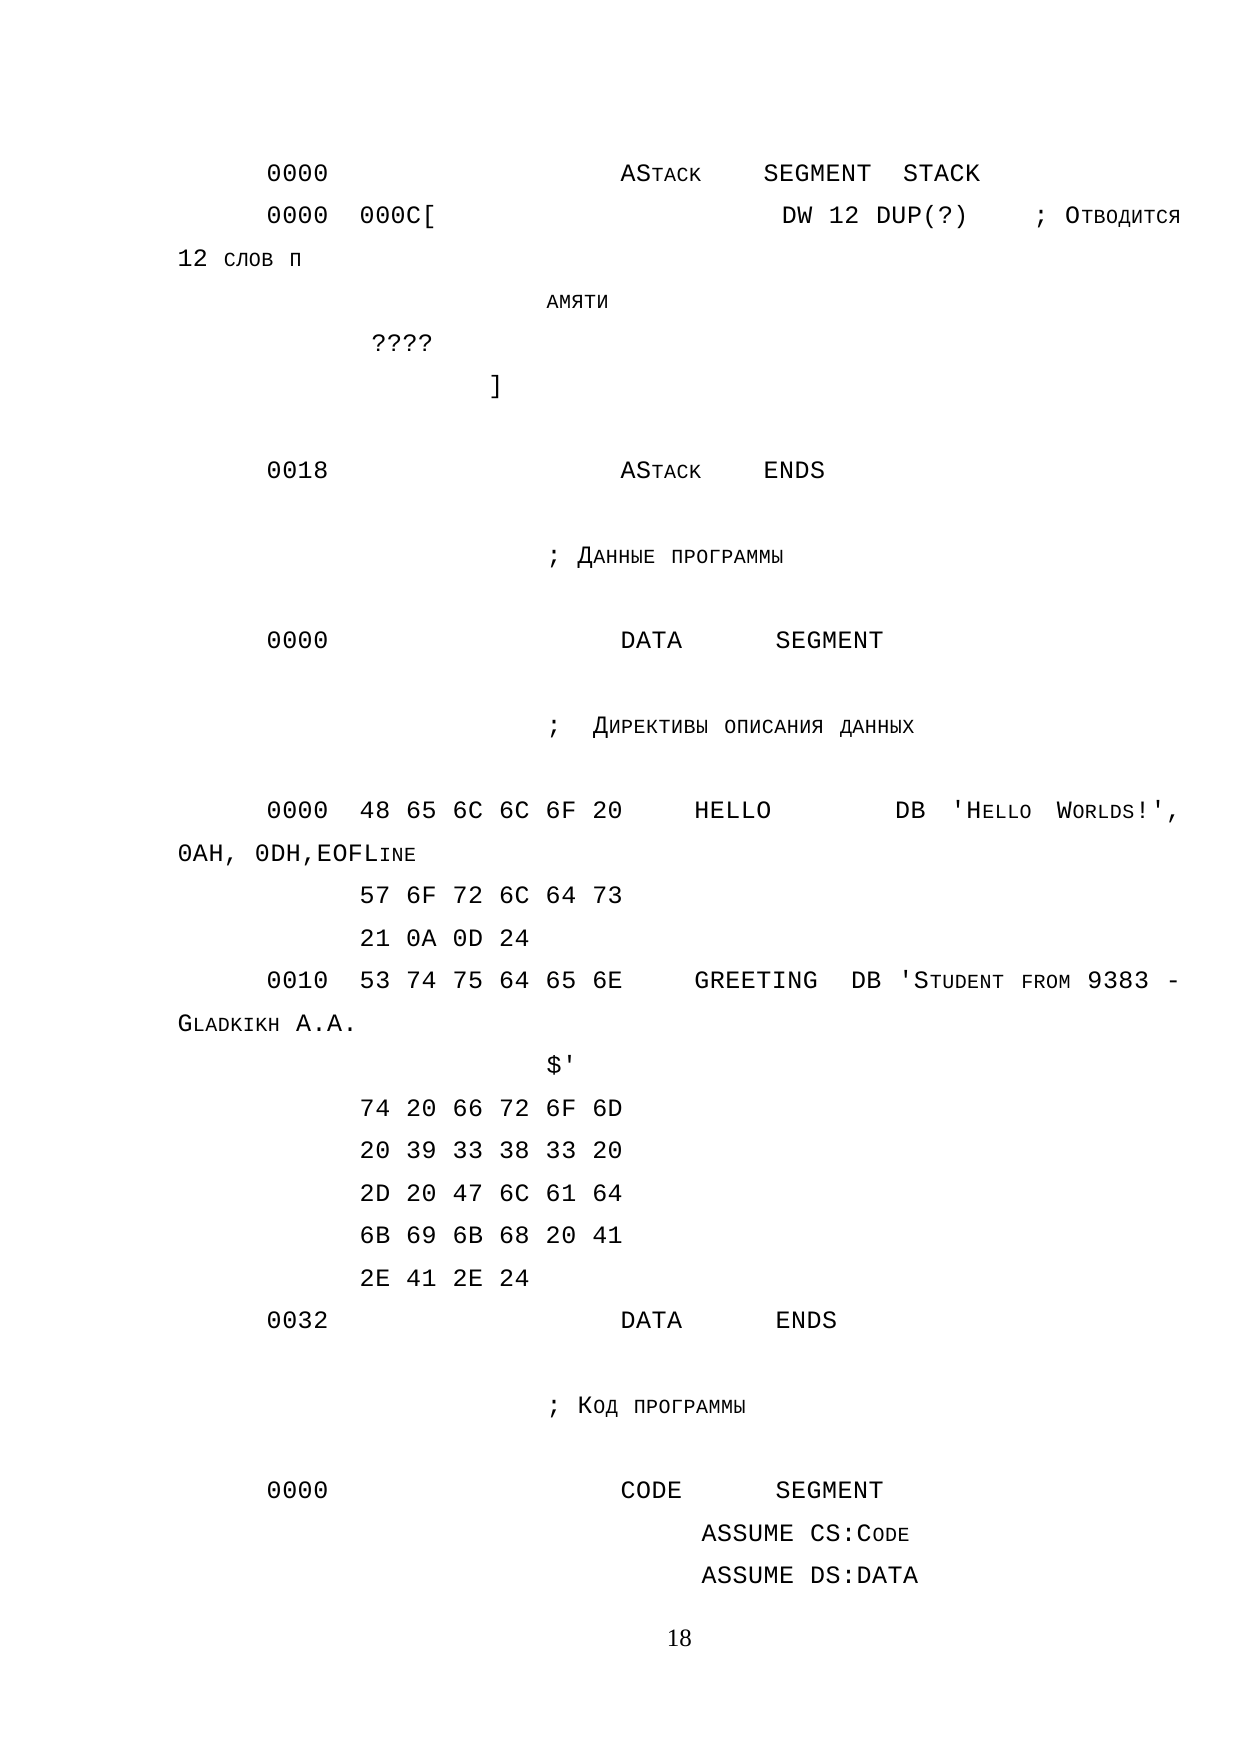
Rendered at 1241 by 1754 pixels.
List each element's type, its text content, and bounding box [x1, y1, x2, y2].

text 74 20 66 72 6F 6D [177, 1096, 1181, 1124]
text 0000 DATA SEGMENT [177, 628, 1181, 656]
text ; Данные программы [177, 543, 1181, 571]
text 21 0A 0D 24 [177, 926, 1181, 954]
text 0032 DATA ENDS [177, 1308, 1181, 1336]
text 2D 20 47 6C 61 64 [177, 1181, 1181, 1209]
text ASSUME CS:Code [177, 1521, 1181, 1549]
text 0000 CODE SEGMENT [177, 1478, 1181, 1506]
text 20 39 33 38 33 20 [177, 1138, 1181, 1166]
text амяти [177, 288, 1181, 316]
text 0010 53 74 75 64 65 6E GREETING DB 'Student from 9383 - Gladkikh A.A. [177, 968, 1181, 1039]
text ASSUME DS:DATA [177, 1563, 1181, 1591]
text $' [177, 1053, 1181, 1081]
text 57 6F 72 6C 64 73 [177, 883, 1181, 911]
text ; Код программы [177, 1393, 1181, 1421]
text 0000 AStack SEGMENT STACK [177, 161, 1181, 189]
text 0000 000C[ DW 12 DUP(?) ; Отводится 12 слов п [177, 203, 1181, 274]
text 6B 69 6B 68 20 41 [177, 1223, 1181, 1251]
text 0000 48 65 6C 6C 6F 20 HELLO DB 'Hello Worlds!', 0AH, 0DH,EOFLine [177, 798, 1181, 869]
text ; Директивы описания данных [177, 713, 1181, 741]
text ] [177, 373, 1181, 401]
text 2E 41 2E 24 [177, 1266, 1181, 1294]
text 0018 AStack ENDS [177, 458, 1181, 486]
text ???? [177, 331, 1181, 359]
